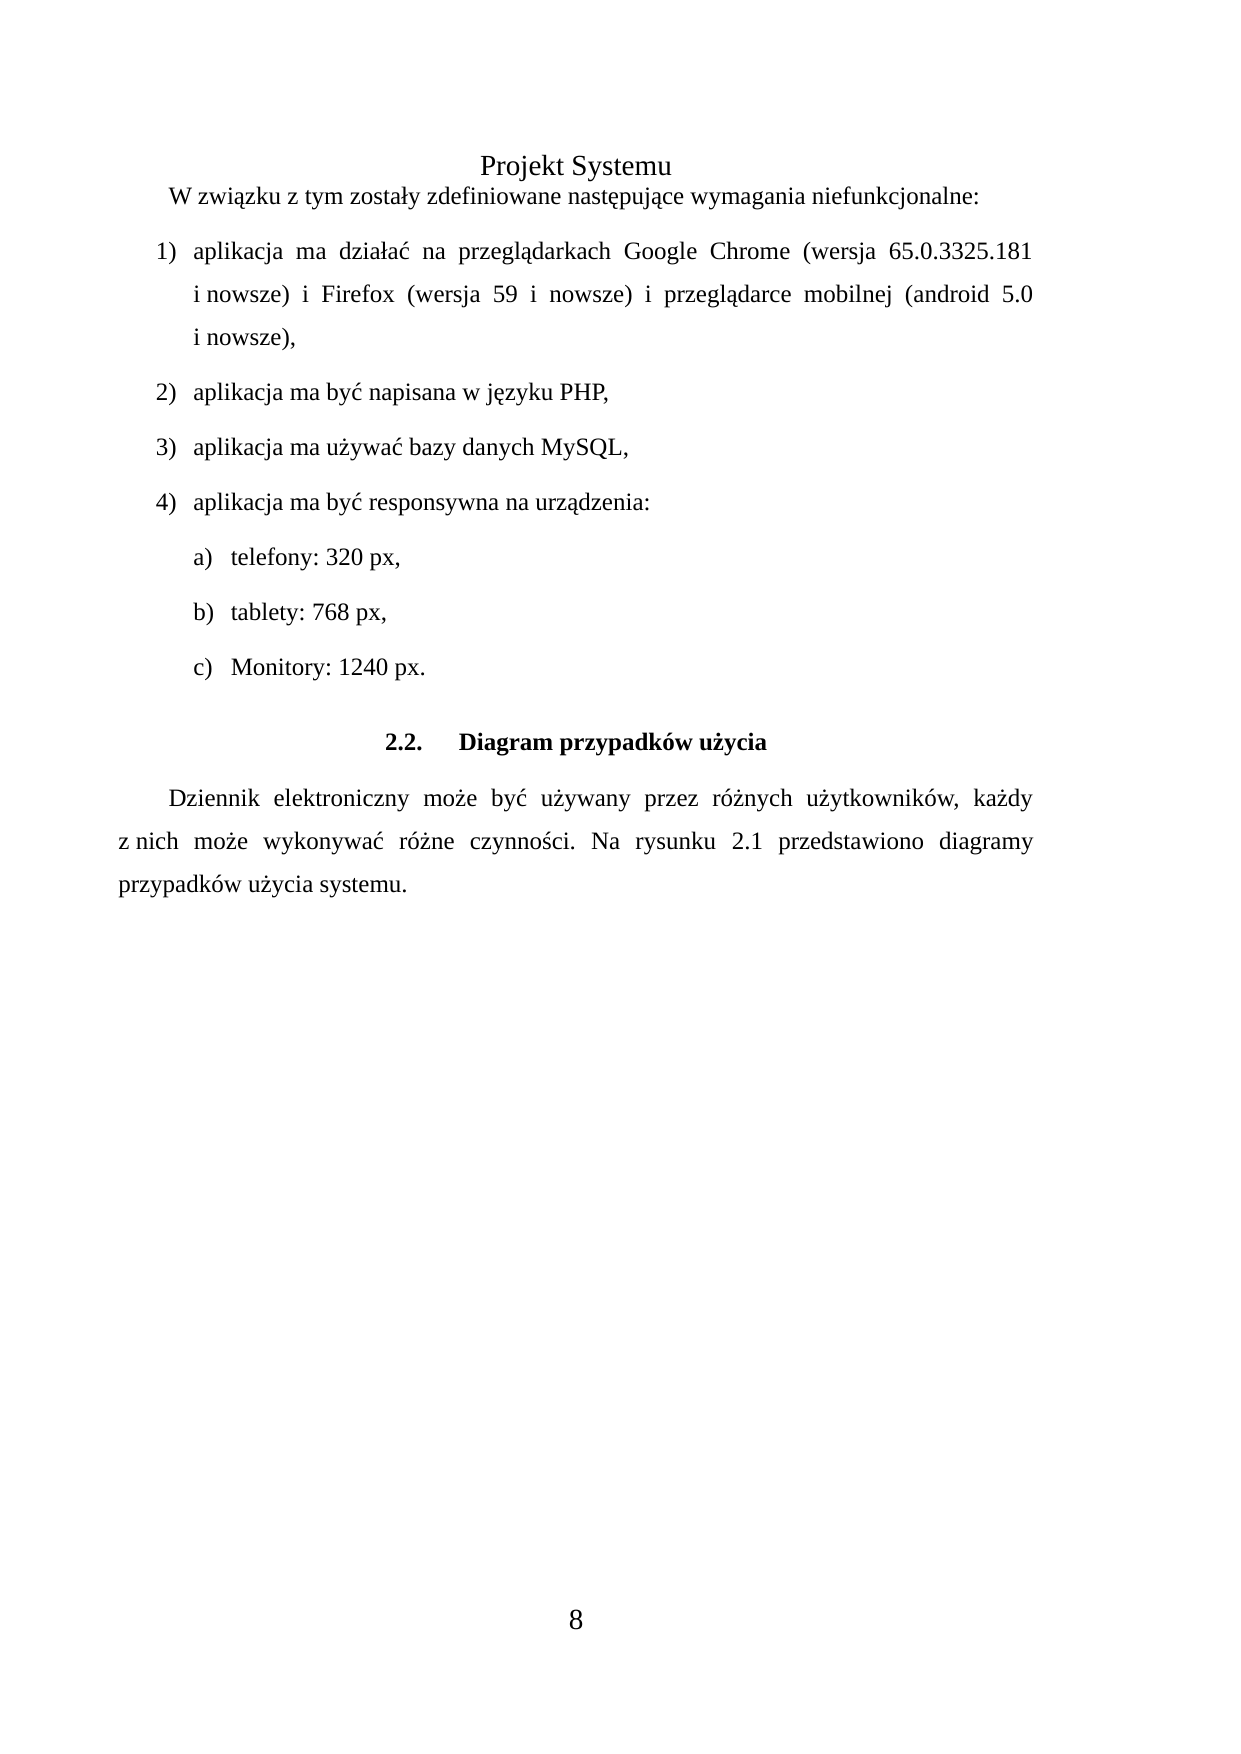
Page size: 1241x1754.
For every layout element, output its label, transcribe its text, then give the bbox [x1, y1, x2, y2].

list aplikacja ma używać bazy danych MySQL, [156, 432, 1033, 461]
text W związku z tym zostały zdefiniowane następujące wymagania niefunkcjonalne: [118, 181, 1033, 210]
text Dziennik elektroniczny może być używany przez różnych użytkowników, każdy z nich może wykonywać różne czynności. Na rysunku 2.1 przedstawiono diagramy przypadków użycia systemu. [118, 783, 1033, 898]
list aplikacja ma być responsywna na urządzenia: [156, 487, 1033, 516]
subtitle Diagram przypadków użycia [118, 727, 1033, 756]
list telefony: 320 px, [193, 542, 1033, 571]
list Monitory: 1240 px. [193, 652, 1033, 680]
list tablety: 768 px, [193, 597, 1033, 626]
list aplikacja ma działać na przeglądarkach Google Chrome (wersja 65.0.3325.181 i nowsze) i Firefox (wersja 59 i nowsze) i przeglądarce mobilnej (android 5.0 i nowsze), [156, 236, 1033, 351]
list aplikacja ma być napisana w języku PHP, [156, 377, 1033, 406]
